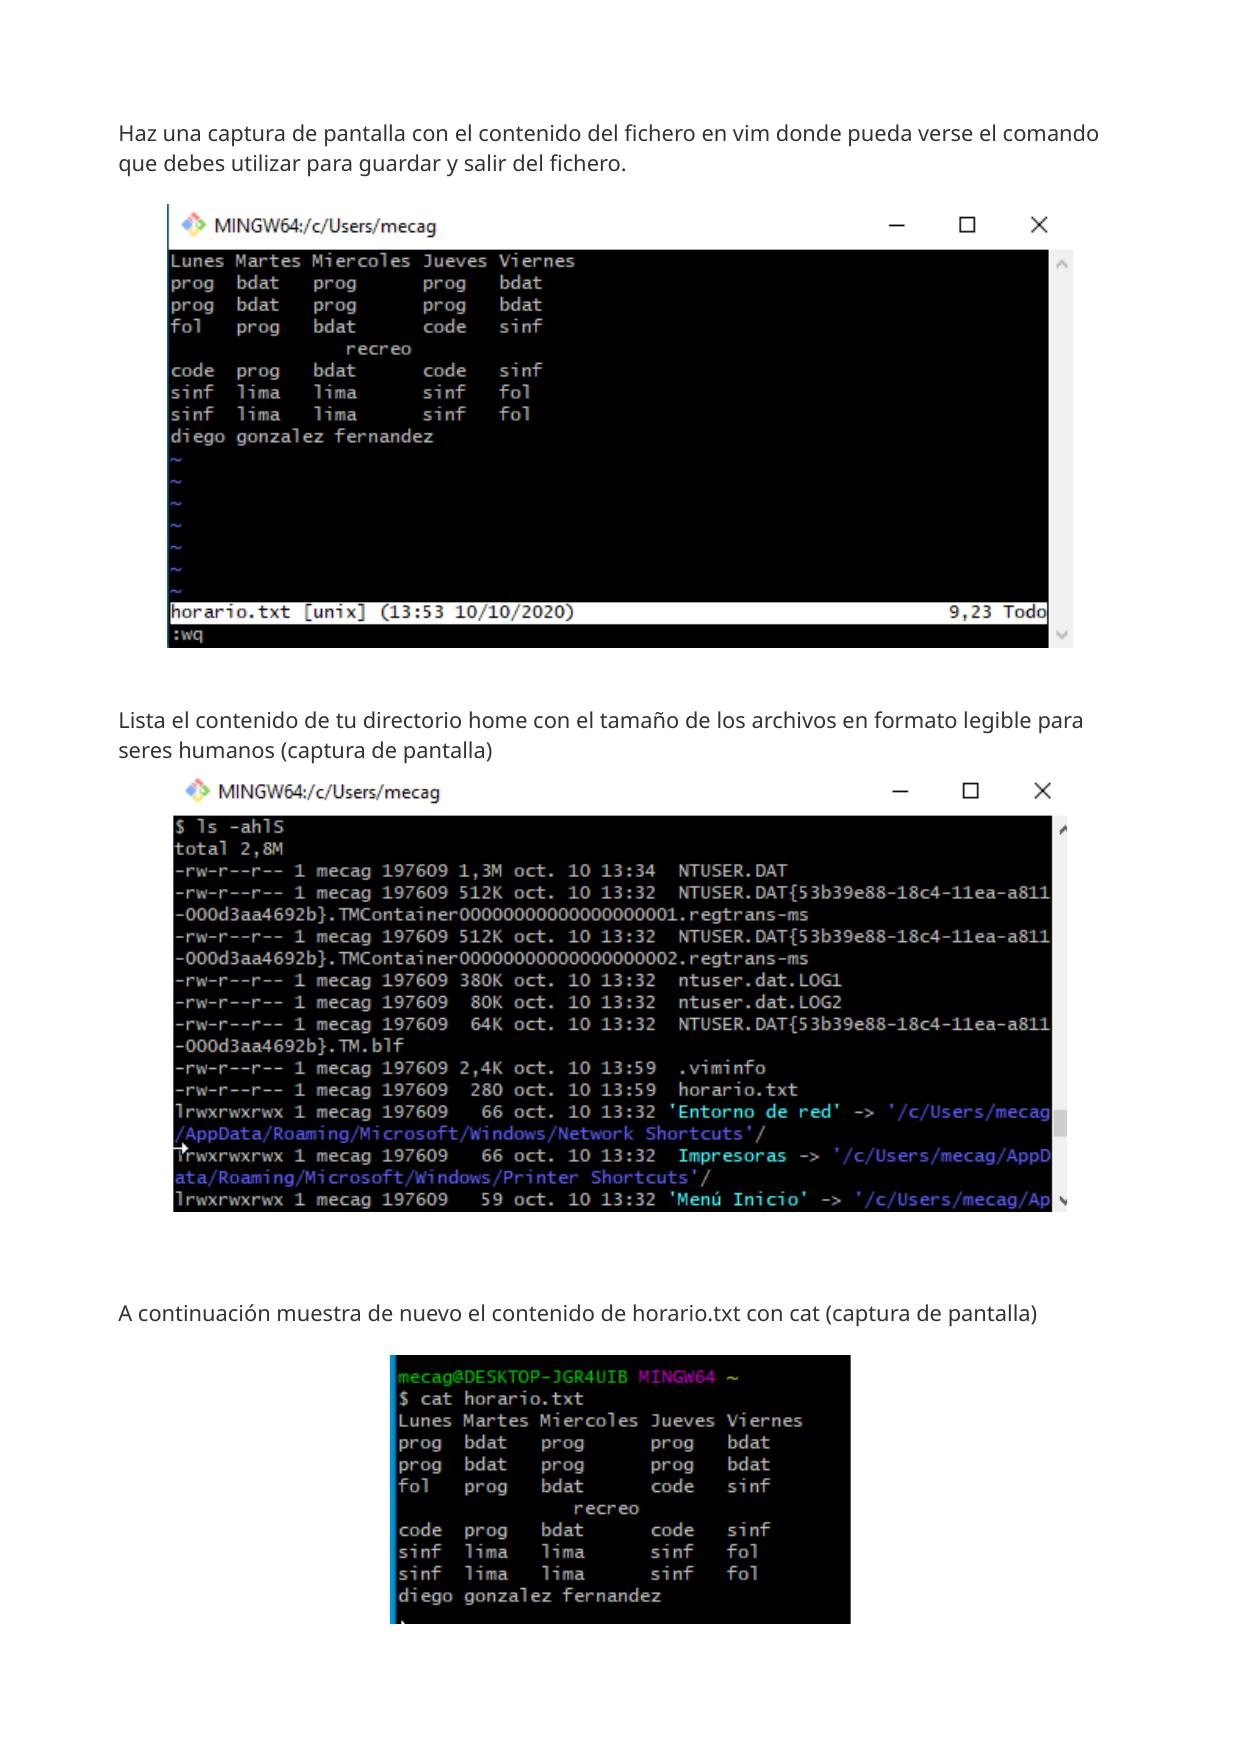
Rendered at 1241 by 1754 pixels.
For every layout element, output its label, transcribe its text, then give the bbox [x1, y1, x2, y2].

picture [396, 1355, 851, 1624]
picture [173, 769, 1068, 1212]
text Haz una captura de pantalla con el contenido del fichero en vim donde pueda verse el comando que debes utilizar para guardar y salir del fichero. [118, 118, 1122, 178]
text A continuación muestra de nuevo el contenido de horario.txt con cat (captura de pantalla) [118, 1298, 1122, 1328]
text Lista el contenido de tu directorio home con el tamaño de los archivos en formato legible para seres humanos (captura de pantalla) [118, 705, 1122, 765]
picture [167, 204, 1074, 648]
